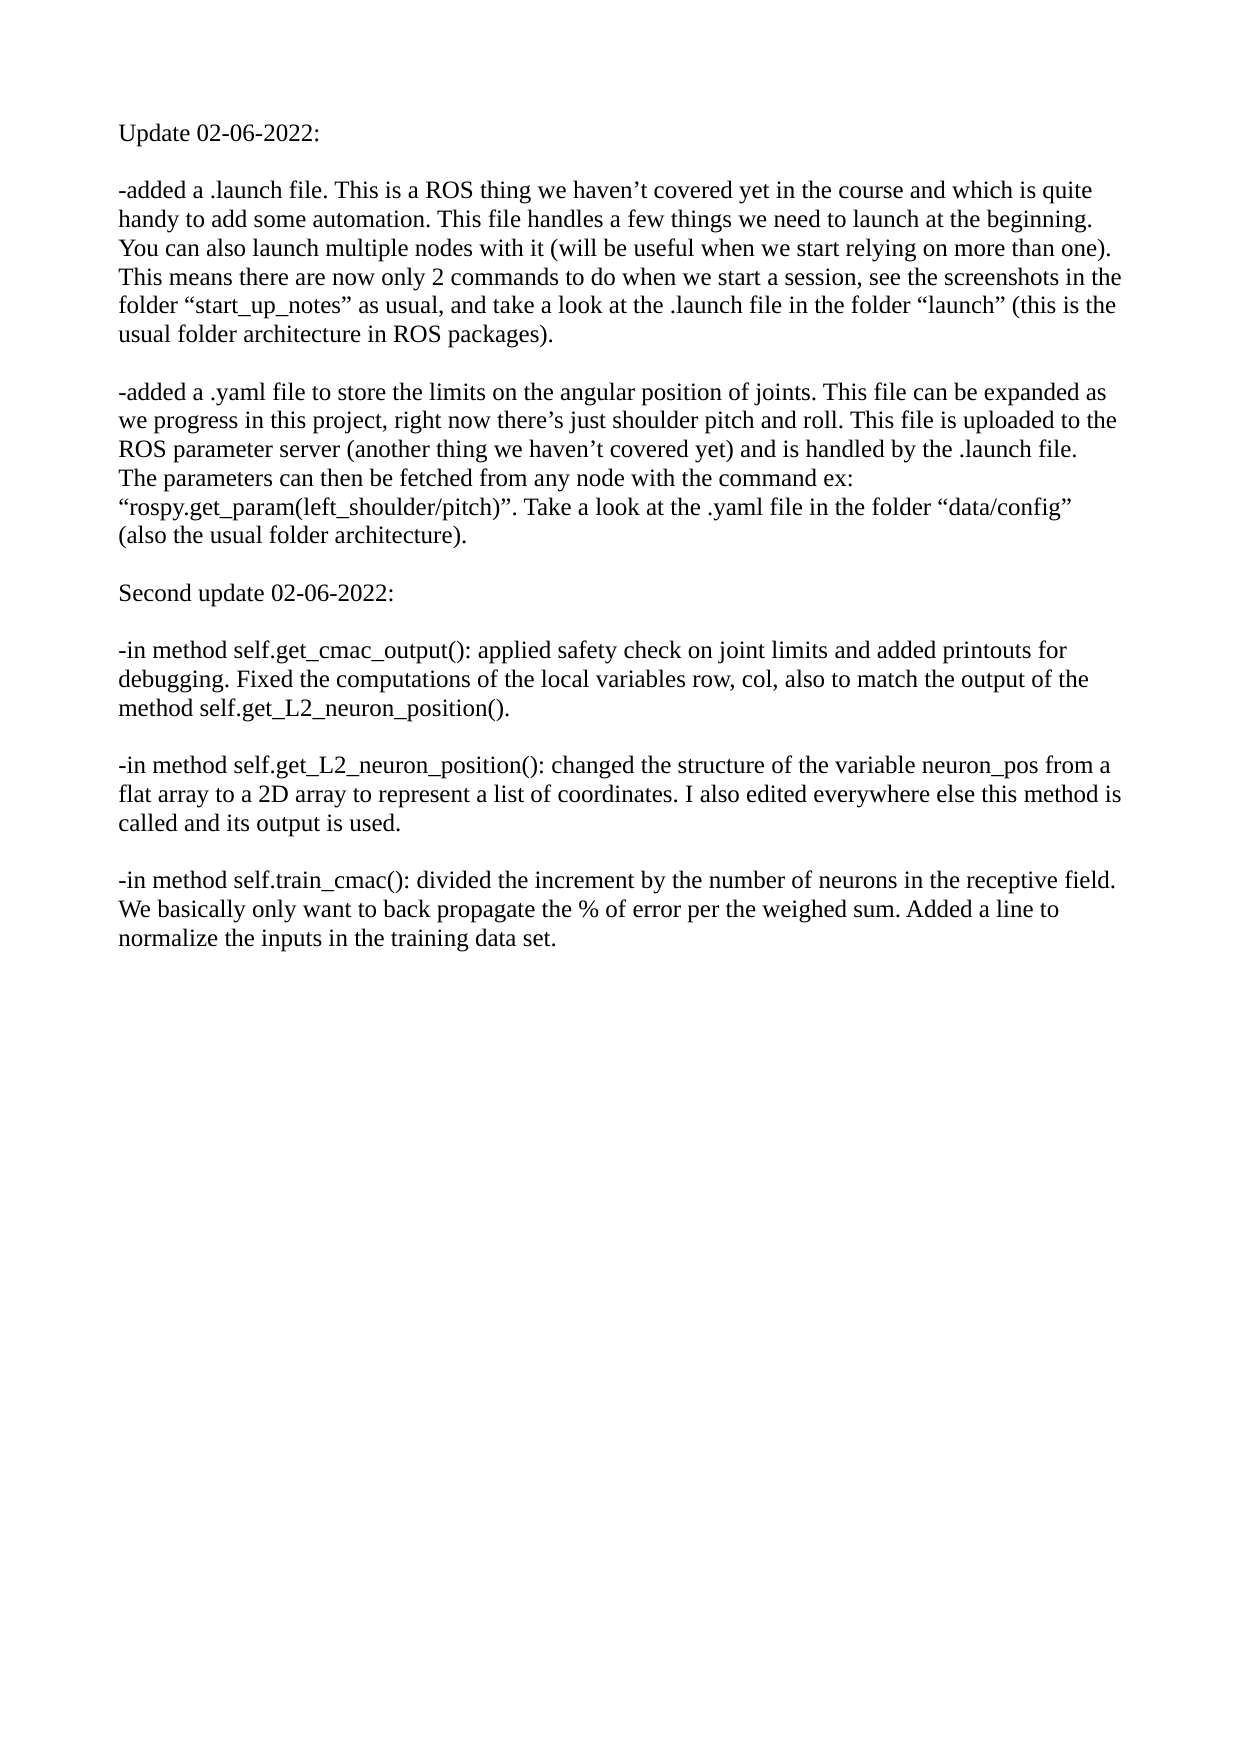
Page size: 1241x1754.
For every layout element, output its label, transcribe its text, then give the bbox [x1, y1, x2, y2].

text -added a .launch file. This is a ROS thing we haven’t covered yet in the course and which is quite handy to add some automation. This file handles a few things we need to launch at the beginning. You can also launch multiple nodes with it (will be useful when we start relying on more than one). This means there are now only 2 commands to do when we start a session, see the screenshots in the folder “start_up_notes” as usual, and take a look at the .launch file in the folder “launch” (this is the usual folder architecture in ROS packages). [118, 176, 1122, 348]
text Update 02-06-2022: [118, 118, 1122, 147]
text -added a .yaml file to store the limits on the angular position of joints. This file can be expanded as we progress in this project, right now there’s just shoulder pitch and roll. This file is uploaded to the ROS parameter server (another thing we haven’t covered yet) and is handled by the .launch file. The parameters can then be fetched from any node with the command ex: “rospy.get_param(left_shoulder/pitch)”. Take a look at the .yaml file in the folder “data/config” (also the usual folder architecture). [118, 377, 1122, 549]
text -in method self.get_cmac_output(): applied safety check on joint limits and added printouts for debugging. Fixed the computations of the local variables row, col, also to match the output of the method self.get_L2_neuron_position(). [118, 636, 1122, 722]
text -in method self.get_L2_neuron_position(): changed the structure of the variable neuron_pos from a flat array to a 2D array to represent a list of coordinates. I also edited everywhere else this method is called and its output is used. [118, 751, 1122, 837]
text -in method self.train_cmac(): divided the increment by the number of neurons in the receptive field. We basically only want to back propagate the % of error per the weighed sum. Added a line to normalize the inputs in the training data set. [118, 866, 1122, 952]
text Second update 02-06-2022: [118, 578, 1122, 607]
